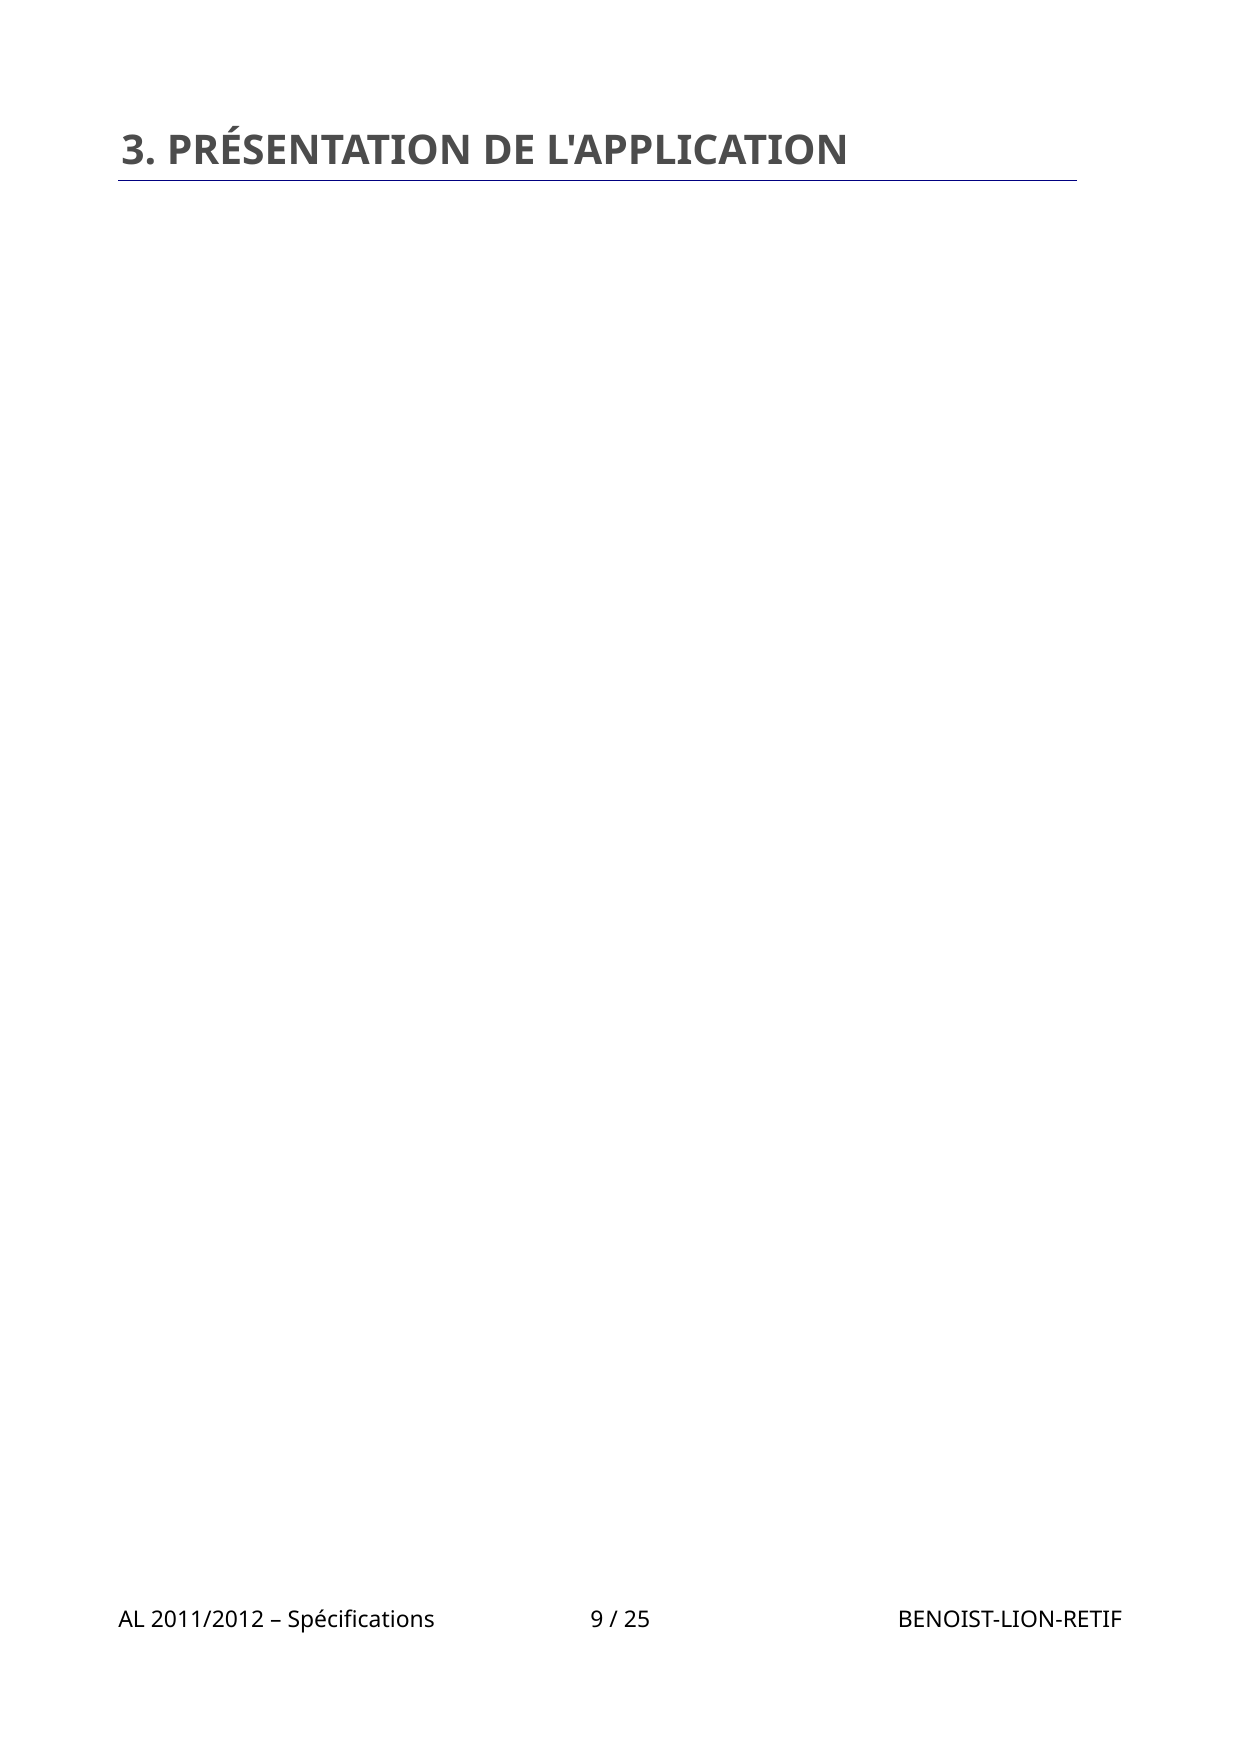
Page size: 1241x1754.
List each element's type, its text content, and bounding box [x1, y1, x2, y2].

subtitle 3. Présentation de l'application [118, 118, 1077, 180]
